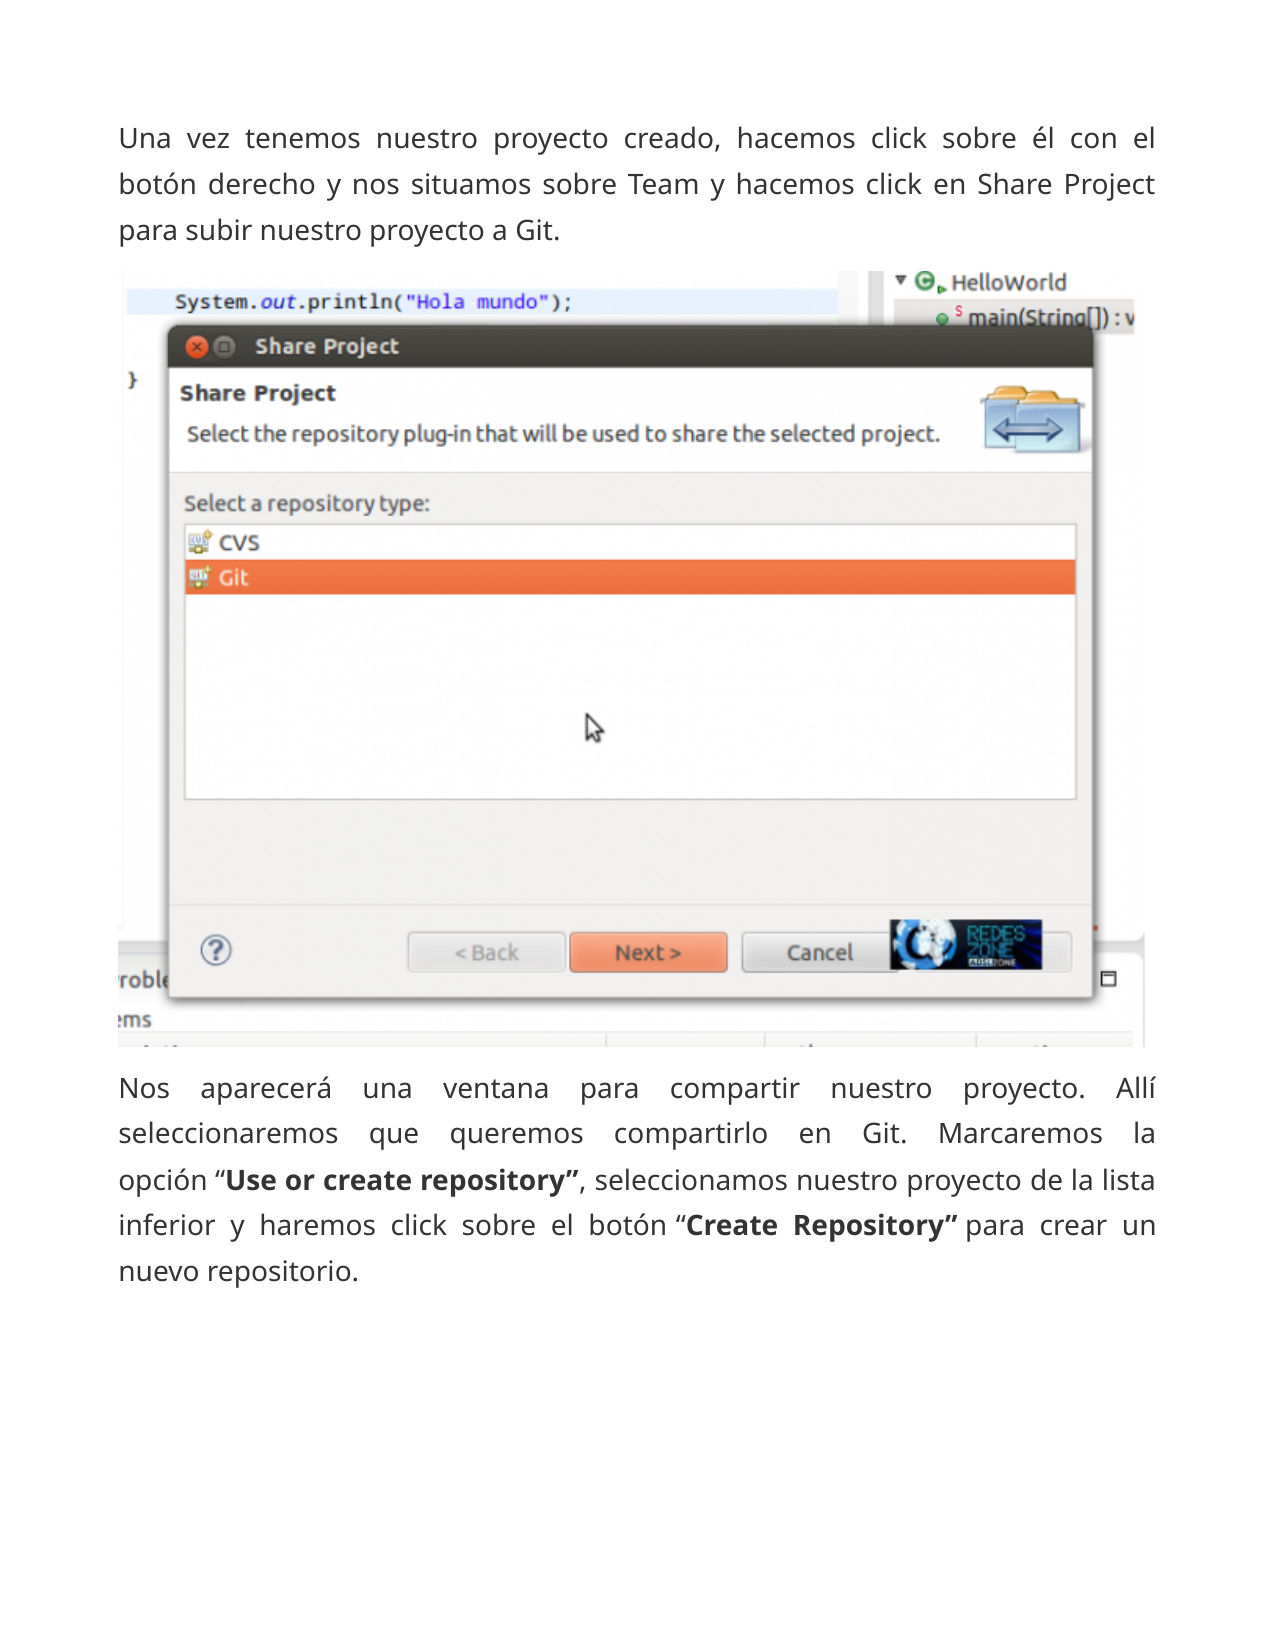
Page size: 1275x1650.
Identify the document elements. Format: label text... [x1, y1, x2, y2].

text Nos aparecerá una ventana para compartir nuestro proyecto. Allí seleccionaremos que queremos compartirlo en Git. Marcaremos la opción “Use or create repository”, seleccionamos nuestro proyecto de la lista inferior y haremos click sobre el botón “Create Repository” para crear un nuevo repositorio. [118, 1068, 1157, 1290]
text Una vez tenemos nuestro proyecto creado, hacemos click sobre él con el botón derecho y nos situamos sobre Team y hacemos click en Share Project para subir nuestro proyecto a Git. [118, 118, 1157, 248]
picture [118, 271, 1145, 1047]
